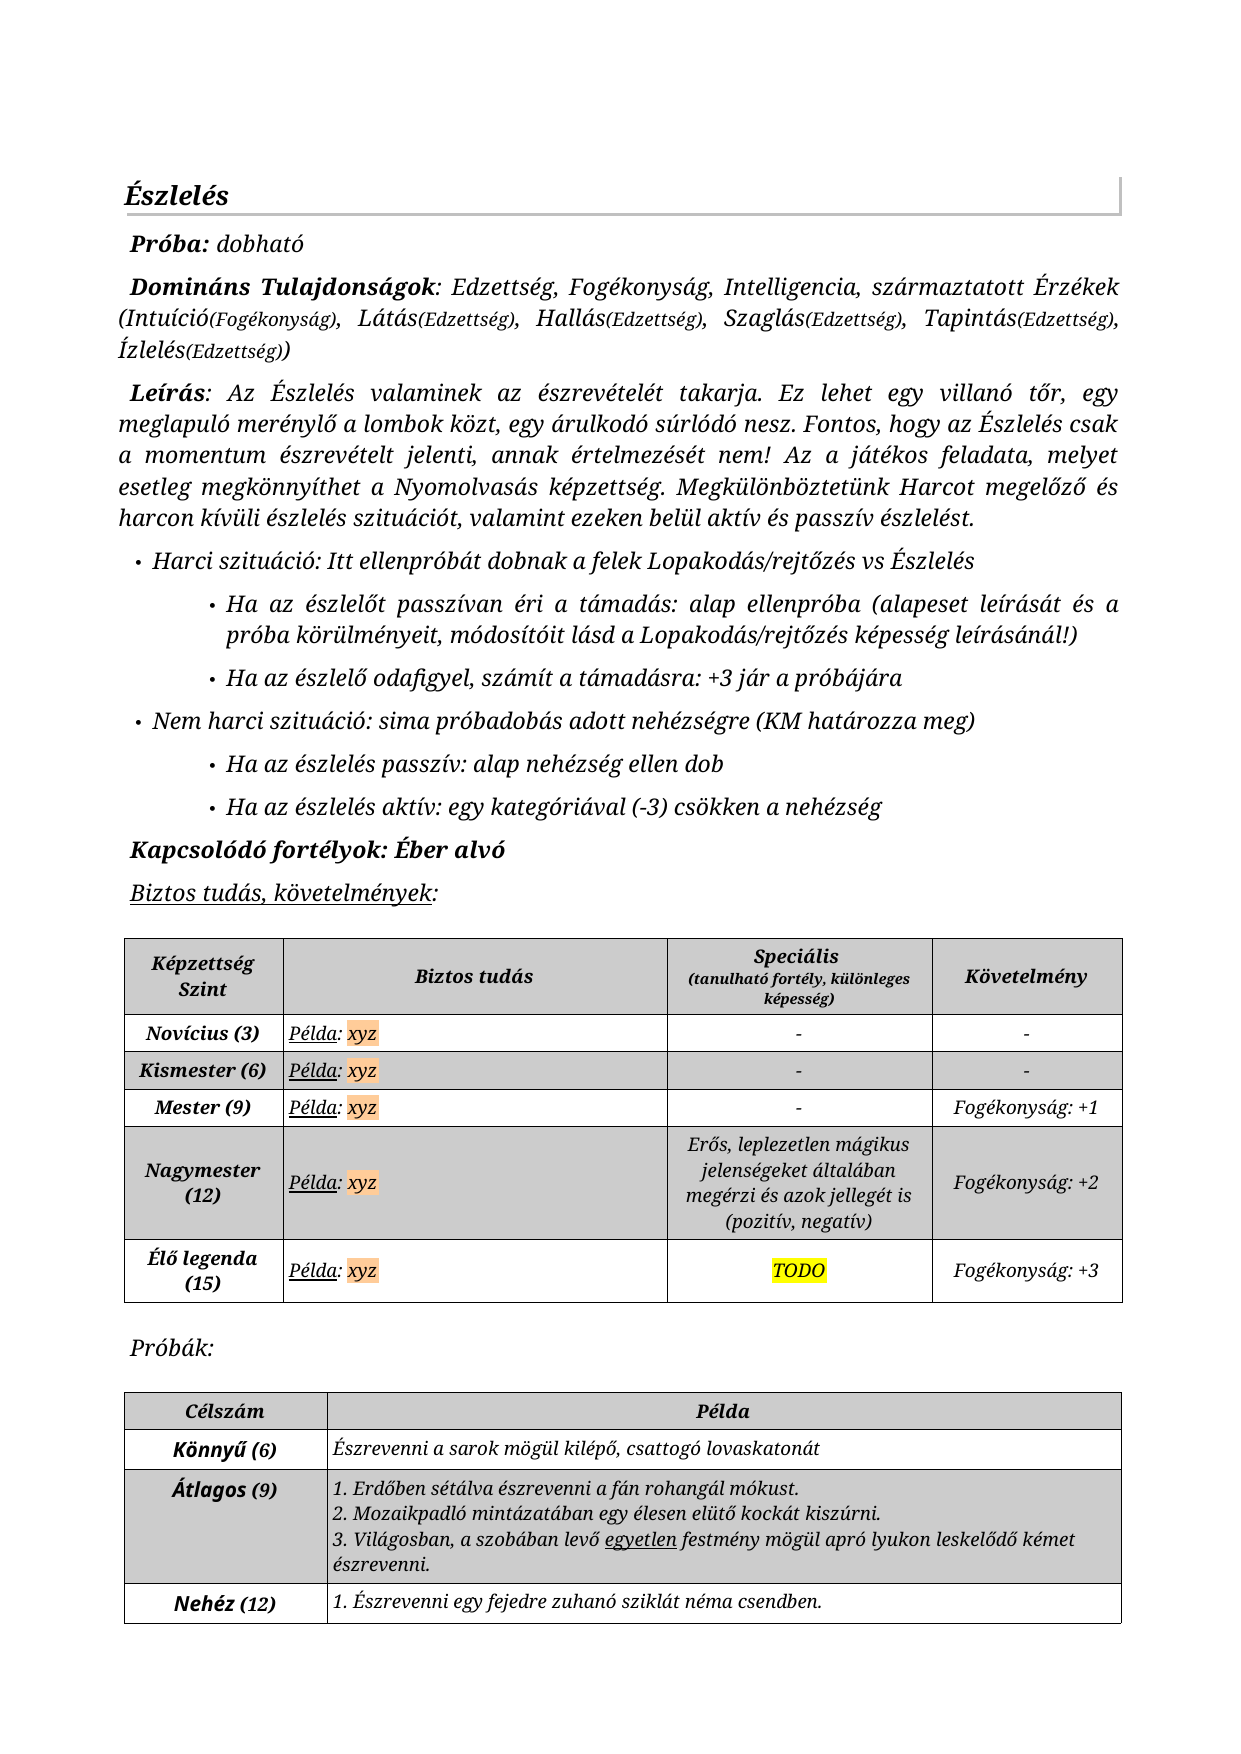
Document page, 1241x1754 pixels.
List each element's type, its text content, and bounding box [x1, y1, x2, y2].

table_cell Könnyű (6) [125, 1430, 327, 1469]
table_cell TODO [668, 1240, 932, 1302]
table_cell Példa: xyz [284, 1240, 667, 1302]
table_cell Példa: xyz [284, 1090, 667, 1126]
table_cell Novícius (3) [125, 1015, 283, 1051]
table_cell Fogékonyság: +2 [933, 1127, 1122, 1239]
table_cell Erős, leplezetlen mágikus jelenségeket általában megérzi és azok jellegét is (pozitív, negatív) [668, 1127, 932, 1239]
table_cell Élő legenda (15) [125, 1240, 283, 1302]
table_header Példa [328, 1393, 1121, 1429]
table_cell Példa: xyz [284, 1127, 667, 1239]
text Próba: dobható [118, 228, 1122, 259]
list Ha az észlelés passzív: alap nehézség ellen dob [209, 748, 1122, 779]
table_cell 1. Észrevenni egy fejedre zuhanó sziklát néma csendben. [328, 1584, 1121, 1623]
table_header Követelmény [933, 939, 1122, 1014]
list Ha az észlelőt passzívan éri a támadás: alap ellenpróba (alapeset leírását és a próba körülményeit, módosítóit lásd a Lopakodás/rejtőzés képesség leírásánál!) [209, 588, 1122, 650]
table_cell Fogékonyság: +3 [933, 1240, 1122, 1302]
list Harci szituáció: Itt ellenpróbát dobnak a felek Lopakodás/rejtőzés vs Észlelés [135, 545, 1122, 576]
table_header Biztos tudás [284, 939, 667, 1014]
table_cell Nehéz (12) [125, 1584, 327, 1623]
table_header Speciális (tanulható fortély, különleges képesség) [668, 939, 932, 1014]
table_cell Észrevenni a sarok mögül kilépő, csattogó lovaskatonát [328, 1430, 1121, 1469]
text Biztos tudás, követelmények: [118, 877, 1122, 908]
table_cell Átlagos (9) [125, 1470, 327, 1583]
table_cell - [668, 1015, 932, 1051]
text Domináns Tulajdonságok: Edzettség, Fogékonyság, Intelligencia, származtatott Érzékek (Intuíció(Fogékonyság), Látás(Edzettség), Hallás(Edzettség), Szaglás(Edzettség), Tapintás(Edzettség), Ízlelés(Edzettség)) [118, 271, 1122, 365]
table_header Célszám [125, 1393, 327, 1429]
table_cell Példa: xyz [284, 1015, 667, 1051]
table_cell - [933, 1015, 1122, 1051]
table_cell Mester (9) [125, 1090, 283, 1126]
table_cell Példa: xyz [284, 1052, 667, 1089]
table_cell - [933, 1052, 1122, 1089]
table_cell Fogékonyság: +1 [933, 1090, 1122, 1126]
text Próbák: [118, 1332, 1122, 1363]
subtitle Észlelés [124, 177, 1119, 213]
table_header Képzettség Szint [125, 939, 283, 1014]
table_cell Kismester (6) [125, 1052, 283, 1089]
table_cell 1. Erdőben sétálva észrevenni a fán rohangál mókust. 2. Mozaikpadló mintázatában egy élesen elütő kockát kiszúrni. 3. Világosban, a szobában levő egyetlen festmény mögül apró lyukon leskelődő kémet észrevenni. [328, 1470, 1121, 1583]
list Ha az észlelés aktív: egy kategóriával (-3) csökken a nehézség [209, 791, 1122, 822]
list Ha az észlelő odafigyel, számít a támadásra: +3 jár a próbájára [209, 662, 1122, 693]
text Kapcsolódó fortélyok: Éber alvó [118, 834, 1122, 865]
text Leírás: Az Észlelés valaminek az észrevételét takarja. Ez lehet egy villanó tőr, egy meglapuló merénylő a lombok közt, egy árulkodó súrlódó nesz. Fontos, hogy az Észlelés csak a momentum észrevételt jelenti, annak értelmezését nem! Az a játékos feladata, melyet esetleg megkönnyíthet a Nyomolvasás képzettség. Megkülönböztetünk Harcot megelőző és harcon kívüli észlelés szituációt, valamint ezeken belül aktív és passzív észlelést. [118, 377, 1122, 533]
table_cell - [668, 1090, 932, 1126]
table_cell Nagymester (12) [125, 1127, 283, 1239]
table_cell - [668, 1052, 932, 1089]
list Nem harci szituáció: sima próbadobás adott nehézségre (KM határozza meg) [135, 705, 1122, 736]
